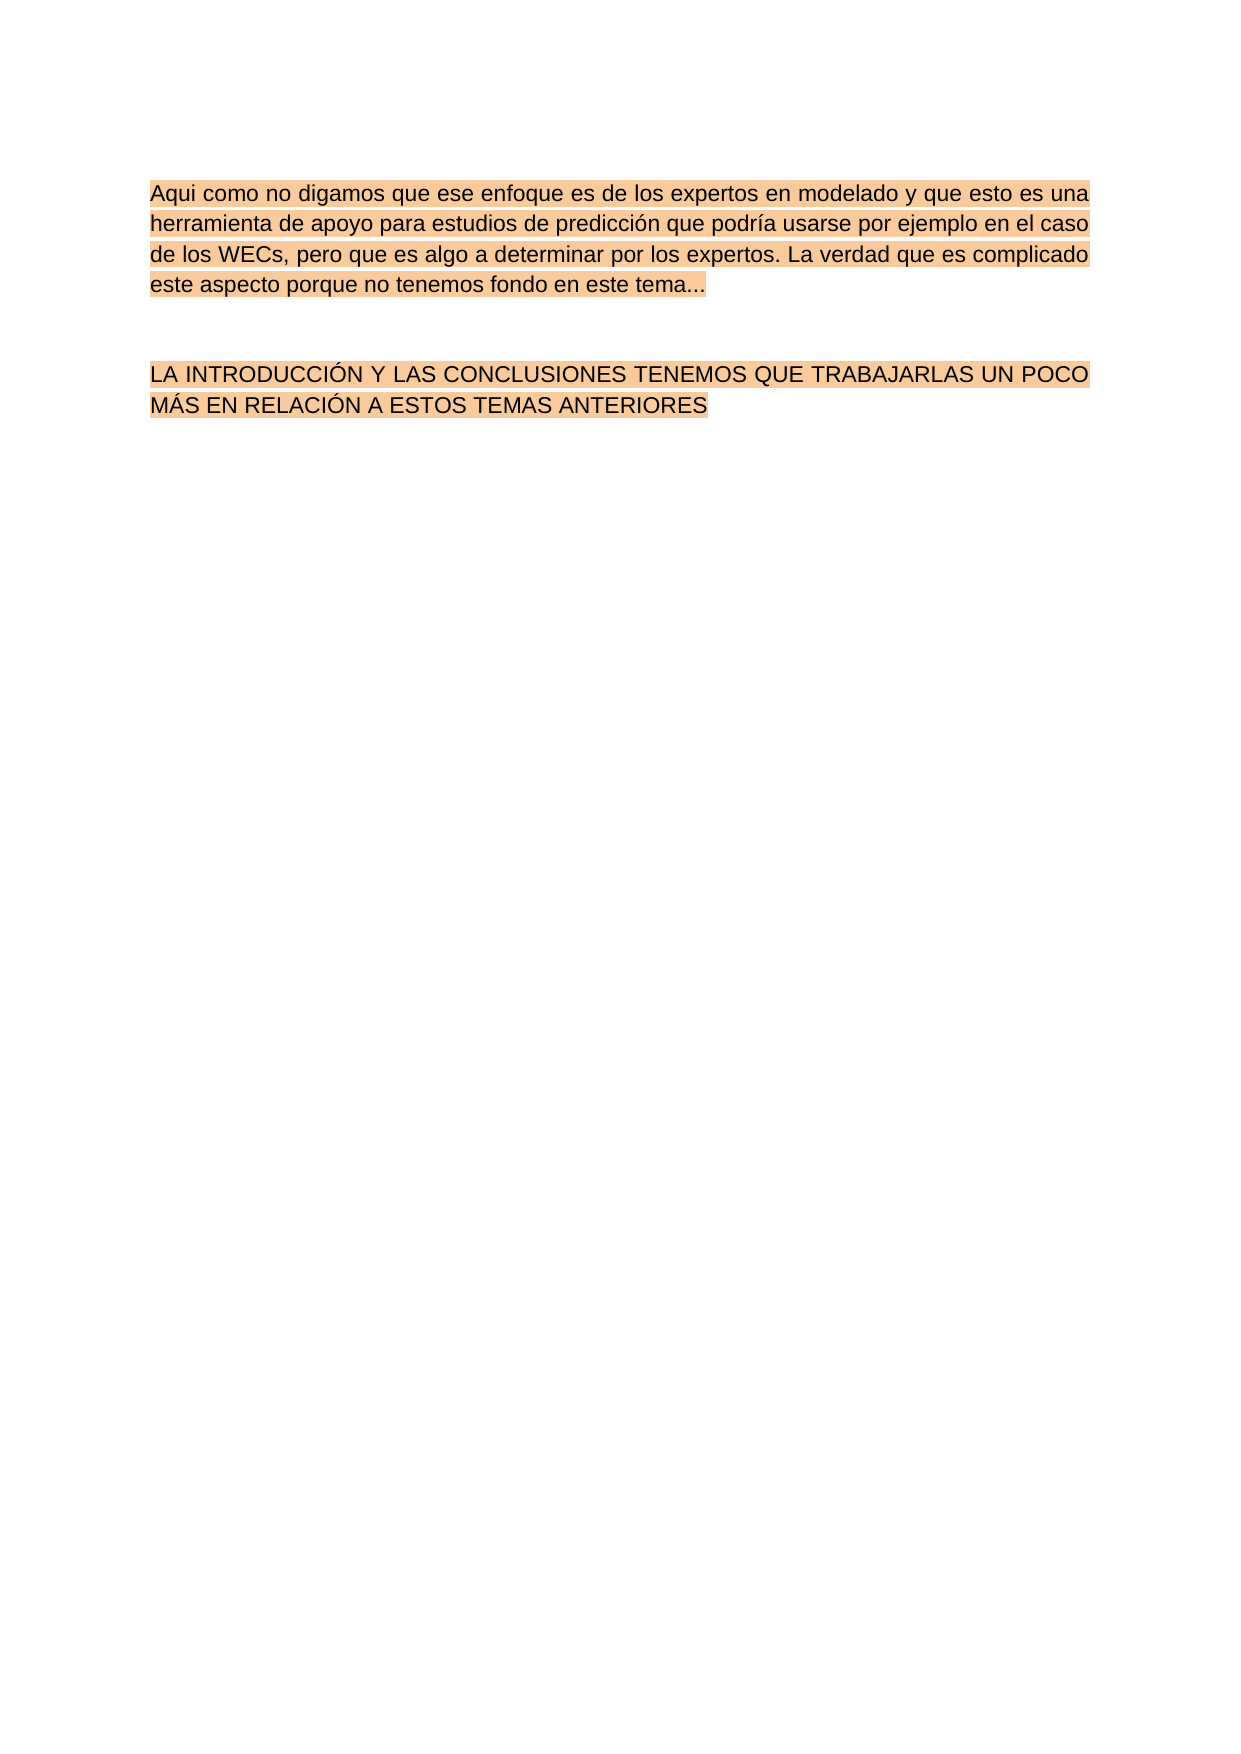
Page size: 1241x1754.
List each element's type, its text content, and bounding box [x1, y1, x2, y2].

text Aqui como no digamos que ese enfoque es de los expertos en modelado y que esto es una herramienta de apoyo para estudios de predicción que podría usarse por ejemplo en el caso de los WECs, pero que es algo a determinar por los expertos. La verdad que es complicado este aspecto porque no tenemos fondo en este tema... [150, 180, 1090, 297]
text LA INTRODUCCIÓN Y LAS CONCLUSIONES TENEMOS QUE TRABAJARLAS UN POCO MÁS EN RELACIÓN A ESTOS TEMAS ANTERIORES [150, 361, 1090, 418]
